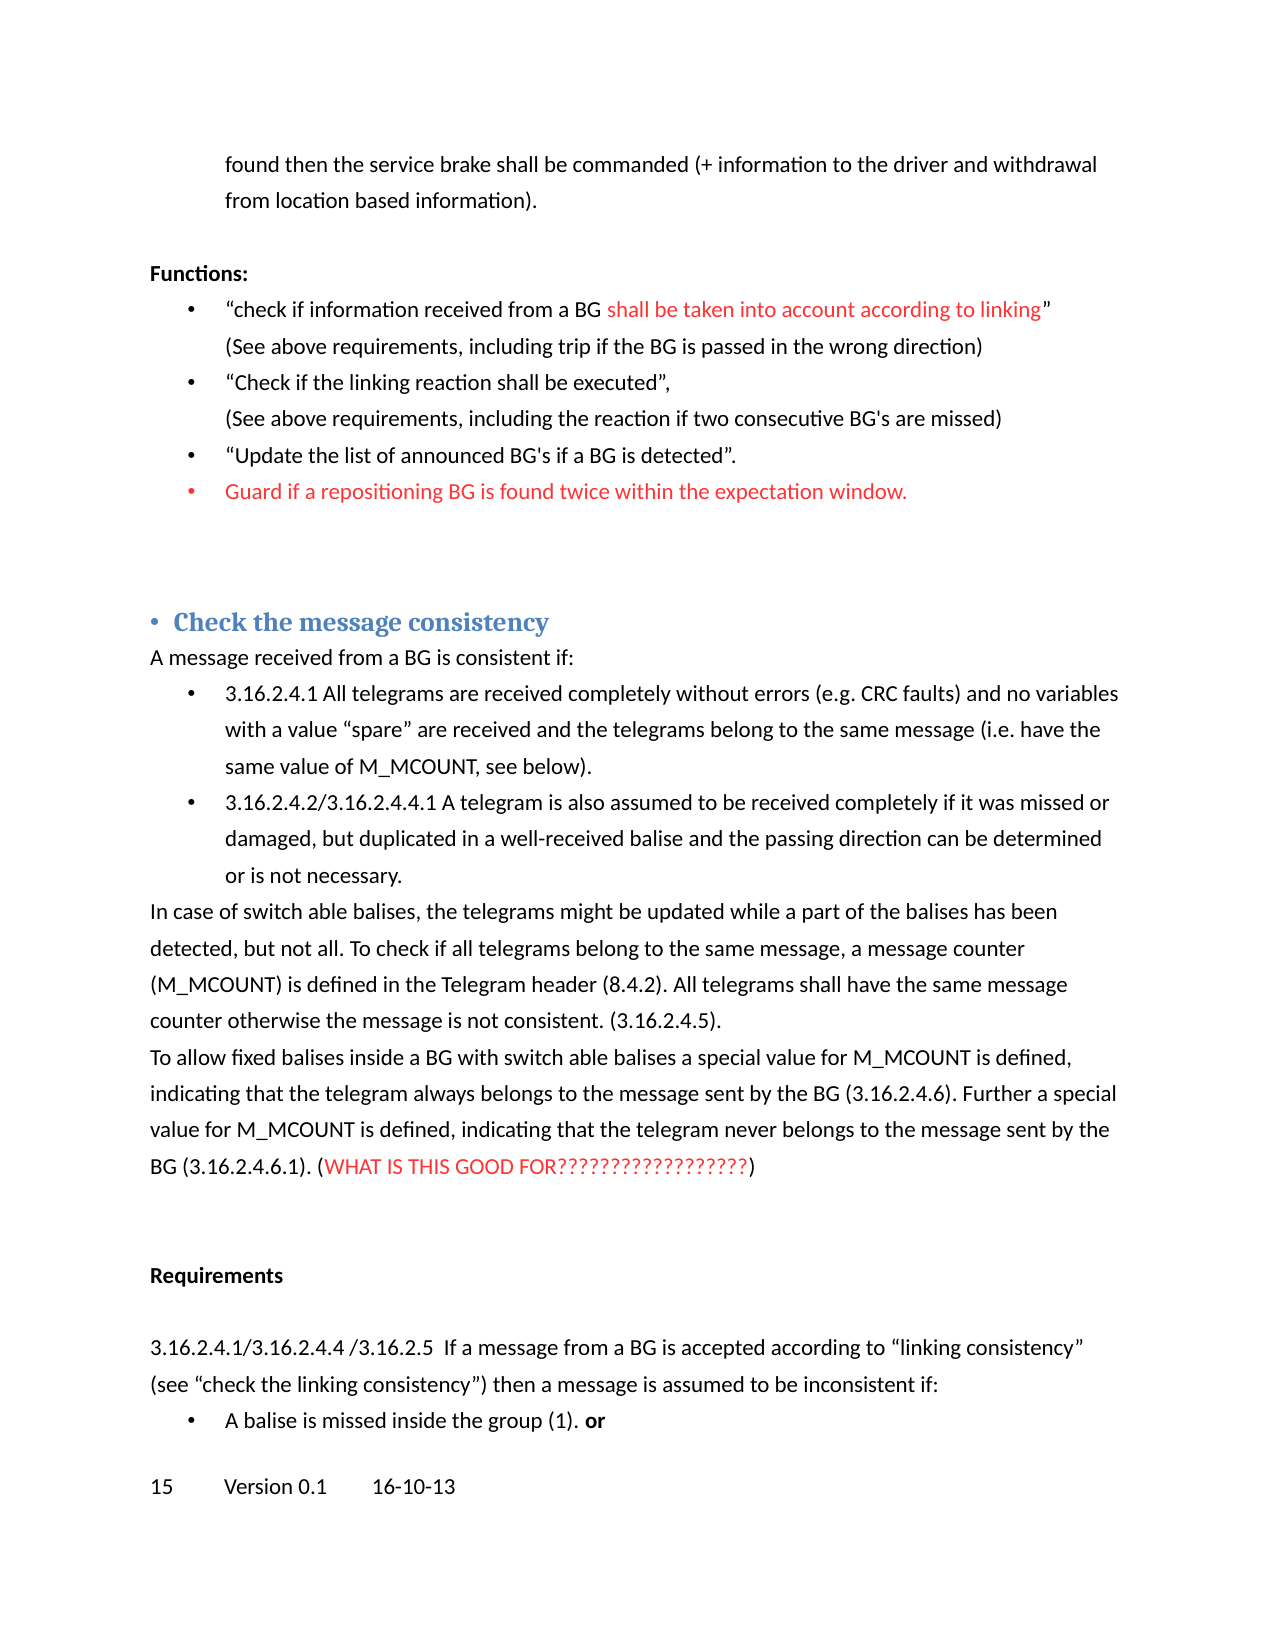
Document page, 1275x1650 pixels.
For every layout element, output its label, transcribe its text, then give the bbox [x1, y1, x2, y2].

text 3.16.2.4.1/3.16.2.4.4 /3.16.2.5 If a message from a BG is accepted according to “linking consistency” (see “check the linking consistency”) then a message is assumed to be inconsistent if: [150, 1333, 1125, 1398]
list Guard if a repositioning BG is found twice within the expectation window. [187, 477, 1125, 505]
list “check if information received from a BG shall be taken into account according to linking” (See above requirements, including trip if the BG is passed in the wrong direction) [187, 295, 1125, 360]
text In case of switch able balises, the telegrams might be updated while a part of the balises has been detected, but not all. To check if all telegrams belong to the same message, a message counter (M_MCOUNT) is defined in the Telegram header (8.4.2). All telegrams shall have the same message counter otherwise the message is not consistent. (3.16.2.4.5). [150, 897, 1125, 1034]
list “Check if the linking reaction shall be executed”, (See above requirements, including the reaction if two consecutive BG's are missed) [187, 368, 1125, 432]
text To allow fixed balises inside a BG with switch able balises a special value for M_MCOUNT is defined, indicating that the telegram always belongs to the message sent by the BG (3.16.2.4.6). Further a special value for M_MCOUNT is defined, indicating that the telegram never belongs to the message sent by the BG (3.16.2.4.6.1). (WHAT IS THIS GOOD FOR??????????????????) [150, 1043, 1125, 1180]
text Functions: [150, 259, 1125, 287]
list A balise is missed inside the group (1). or [187, 1406, 1125, 1434]
text Requirements [150, 1261, 1125, 1289]
list “Update the list of announced BG's if a BG is detected”. [187, 441, 1125, 469]
list 3.16.2.4.2/3.16.2.4.4.1 A telegram is also assumed to be received completely if it was missed or damaged, but duplicated in a well-received balise and the passing direction can be determined or is not necessary. [187, 788, 1125, 889]
list found then the service brake shall be commanded (+ information to the driver and withdrawal from location based information). [187, 150, 1125, 214]
list 3.16.2.4.1 All telegrams are received completely without errors (e.g. CRC faults) and no variables with a value “spare” are received and the telegrams belong to the same message (i.e. have the same value of M_MCOUNT, see below). [187, 679, 1125, 780]
text A message received from a BG is consistent if: [150, 643, 1125, 671]
subtitle Check the message consistency [150, 607, 1125, 638]
